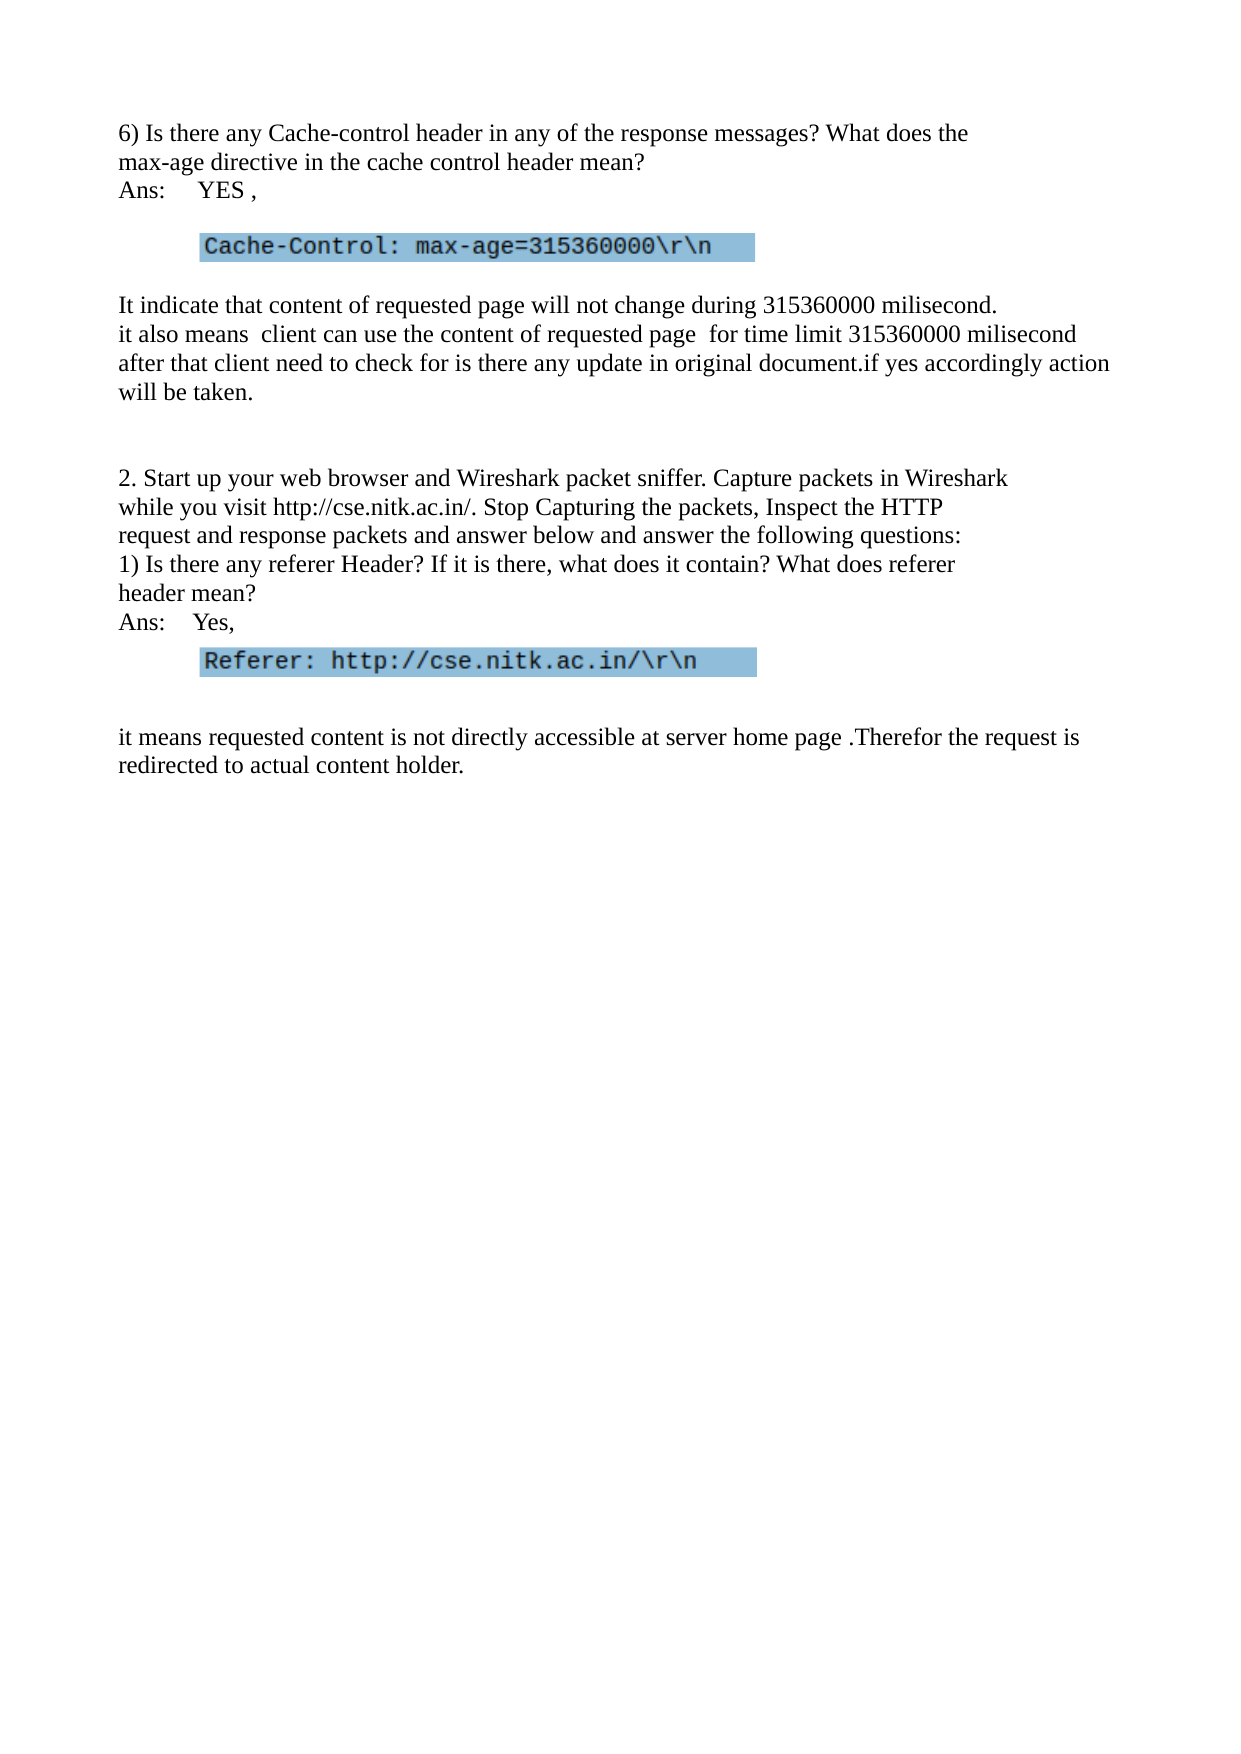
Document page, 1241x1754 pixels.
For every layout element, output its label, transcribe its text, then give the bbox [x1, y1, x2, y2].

text 2. Start up your web browser and Wireshark packet sniffer. Capture packets in Wireshark [118, 463, 1122, 492]
text 1) Is there any referer Header? If it is there, what does it contain? What does referer [118, 549, 1122, 578]
text request and response packets and answer below and answer the following questions: [118, 521, 1122, 549]
picture [181, 233, 756, 262]
text it also means client can use the content of requested page for time limit 315360000 milisecond [118, 319, 1122, 348]
text 6) Is there any Cache-control header in any of the response messages? What does the [118, 118, 1122, 147]
text header mean? [118, 578, 1122, 607]
picture [189, 646, 757, 677]
text after that client need to check for is there any update in original document.if yes accordingly action will be taken. [118, 348, 1122, 406]
text It indicate that content of requested page will not change during 315360000 milisecond. [118, 291, 1122, 319]
text it means requested content is not directly accessible at server home page .Therefor the request is redirected to actual content holder. [118, 722, 1122, 779]
text Ans: YES , [118, 176, 1122, 204]
text Ans: Yes, [118, 607, 1122, 636]
text while you visit http://cse.nitk.ac.in/. Stop Capturing the packets, Inspect the HTTP [118, 492, 1122, 521]
text max-age directive in the cache control header mean? [118, 147, 1122, 176]
